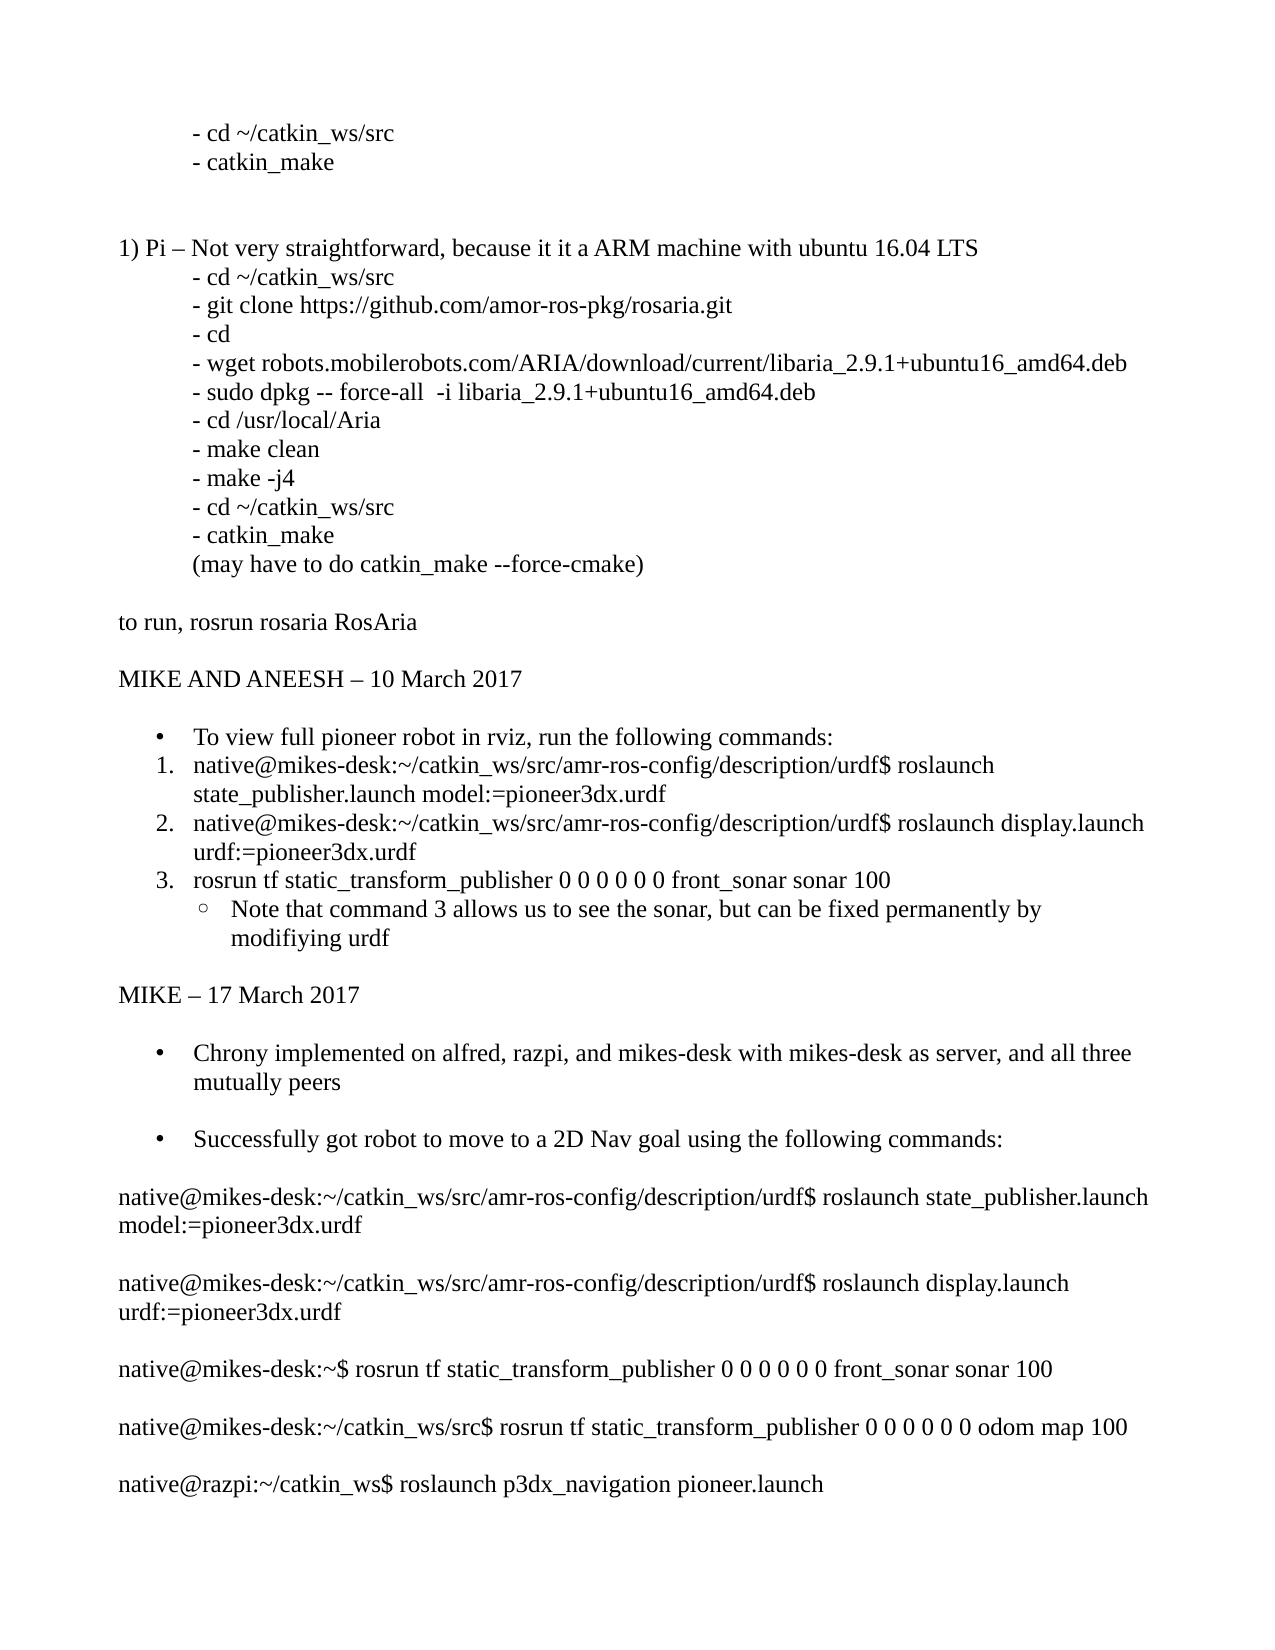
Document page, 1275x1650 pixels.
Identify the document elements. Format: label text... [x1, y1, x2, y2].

text native@razpi:~/catkin_ws$ roslaunch p3dx_navigation pioneer.launch [118, 1469, 1157, 1498]
list Note that command 3 allows us to see the sonar, but can be fixed permanently by modifiying urdf [193, 894, 1157, 952]
text - make -j4 [118, 463, 1157, 492]
text native@mikes-desk:~/catkin_ws/src/amr-ros-config/description/urdf$ roslaunch state_publisher.launch model:=pioneer3dx.urdf [118, 1182, 1157, 1239]
list rosrun tf static_transform_publisher 0 0 0 0 0 0 front_sonar sonar 100 [156, 866, 1157, 894]
list native@mikes-desk:~/catkin_ws/src/amr-ros-config/description/urdf$ roslaunch display.launch urdf:=pioneer3dx.urdf [156, 808, 1157, 866]
text MIKE – 17 March 2017 [118, 981, 1157, 1009]
list To view full pioneer robot in rviz, run the following commands: [156, 722, 1157, 751]
text - catkin_make [118, 521, 1157, 549]
text - cd /usr/local/Aria [118, 406, 1157, 434]
text - cd [118, 319, 1157, 348]
text native@mikes-desk:~/catkin_ws/src$ rosrun tf static_transform_publisher 0 0 0 0 0 0 odom map 100 [118, 1412, 1157, 1441]
list Successfully got robot to move to a 2D Nav goal using the following commands: [156, 1124, 1157, 1153]
text (may have to do catkin_make --force-cmake) [118, 549, 1157, 578]
list Chrony implemented on alfred, razpi, and mikes-desk with mikes-desk as server, and all three mutually peers [156, 1038, 1157, 1096]
list native@mikes-desk:~/catkin_ws/src/amr-ros-config/description/urdf$ roslaunch state_publisher.launch model:=pioneer3dx.urdf [156, 751, 1157, 808]
text native@mikes-desk:~$ rosrun tf static_transform_publisher 0 0 0 0 0 0 front_sonar sonar 100 [118, 1354, 1157, 1383]
text MIKE AND ANEESH – 10 March 2017 [118, 664, 1157, 693]
text - cd ~/catkin_ws/src [118, 492, 1157, 521]
text - catkin_make [118, 147, 1157, 176]
text - wget robots.mobilerobots.com/ARIA/download/current/libaria_2.9.1+ubuntu16_amd64.deb [118, 348, 1157, 377]
text to run, rosrun rosaria RosAria [118, 607, 1157, 636]
text - sudo dpkg -- force-all -i libaria_2.9.1+ubuntu16_amd64.deb [118, 377, 1157, 406]
text - cd ~/catkin_ws/src [118, 262, 1157, 291]
text - cd ~/catkin_ws/src [118, 118, 1157, 147]
text - git clone https://github.com/amor-ros-pkg/rosaria.git [118, 291, 1157, 319]
text native@mikes-desk:~/catkin_ws/src/amr-ros-config/description/urdf$ roslaunch display.launch urdf:=pioneer3dx.urdf [118, 1268, 1157, 1326]
text 1) Pi – Not very straightforward, because it it a ARM machine with ubuntu 16.04 LTS [118, 233, 1157, 262]
text - make clean [118, 434, 1157, 463]
